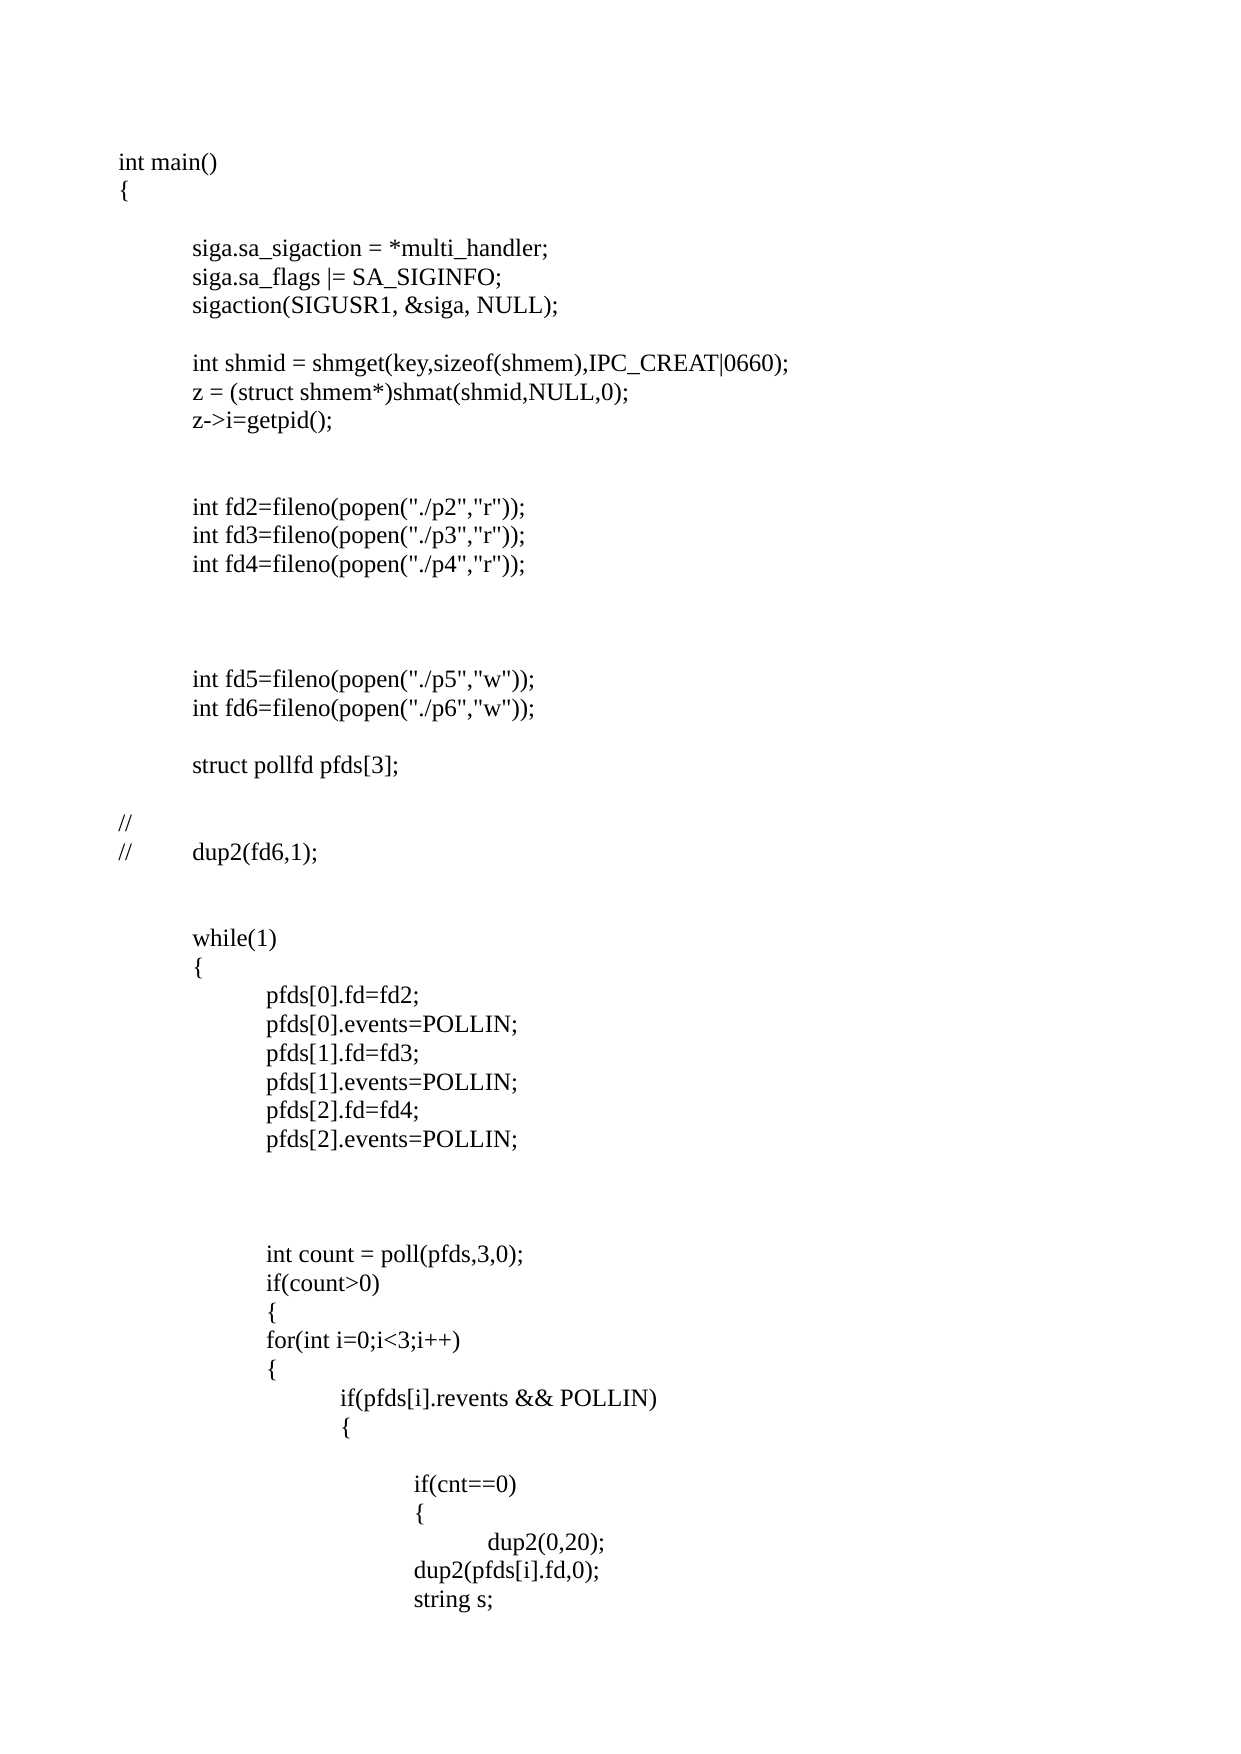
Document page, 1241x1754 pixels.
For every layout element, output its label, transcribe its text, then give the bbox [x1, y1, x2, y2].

text pfds[1].events=POLLIN; [118, 1067, 1122, 1096]
text siga.sa_flags |= SA_SIGINFO; [118, 262, 1122, 291]
text sigaction(SIGUSR1, &siga, NULL); [118, 291, 1122, 319]
text { [118, 176, 1122, 204]
text int count = poll(pfds,3,0); [118, 1239, 1122, 1268]
text while(1) [118, 923, 1122, 952]
text { [118, 1297, 1122, 1326]
text pfds[1].fd=fd3; [118, 1038, 1122, 1067]
text if(cnt==0) [118, 1469, 1122, 1498]
text int fd2=fileno(popen("./p2","r")); [118, 492, 1122, 521]
text // dup2(fd6,1); [118, 837, 1122, 866]
text int main() [118, 147, 1122, 176]
text dup2(0,20); [118, 1527, 1122, 1556]
text siga.sa_sigaction = *multi_handler; [118, 233, 1122, 262]
text struct pollfd pfds[3]; [118, 751, 1122, 779]
text int fd5=fileno(popen("./p5","w")); [118, 664, 1122, 693]
text pfds[0].fd=fd2; [118, 981, 1122, 1009]
text if(pfds[i].revents && POLLIN) [118, 1383, 1122, 1412]
text { [118, 952, 1122, 981]
text int fd4=fileno(popen("./p4","r")); [118, 549, 1122, 578]
text z = (struct shmem*)shmat(shmid,NULL,0); [118, 377, 1122, 406]
text int shmid = shmget(key,sizeof(shmem),IPC_CREAT|0660); [118, 348, 1122, 377]
text pfds[0].events=POLLIN; [118, 1009, 1122, 1038]
text int fd6=fileno(popen("./p6","w")); [118, 693, 1122, 722]
text // [118, 808, 1122, 837]
text { [118, 1354, 1122, 1383]
text z->i=getpid(); [118, 406, 1122, 434]
text { [118, 1412, 1122, 1441]
text if(count>0) [118, 1268, 1122, 1297]
text int fd3=fileno(popen("./p3","r")); [118, 521, 1122, 549]
text { [118, 1498, 1122, 1527]
text dup2(pfds[i].fd,0); [118, 1556, 1122, 1584]
text pfds[2].events=POLLIN; [118, 1124, 1122, 1153]
text string s; [118, 1584, 1122, 1613]
text pfds[2].fd=fd4; [118, 1096, 1122, 1124]
text for(int i=0;i<3;i++) [118, 1326, 1122, 1354]
